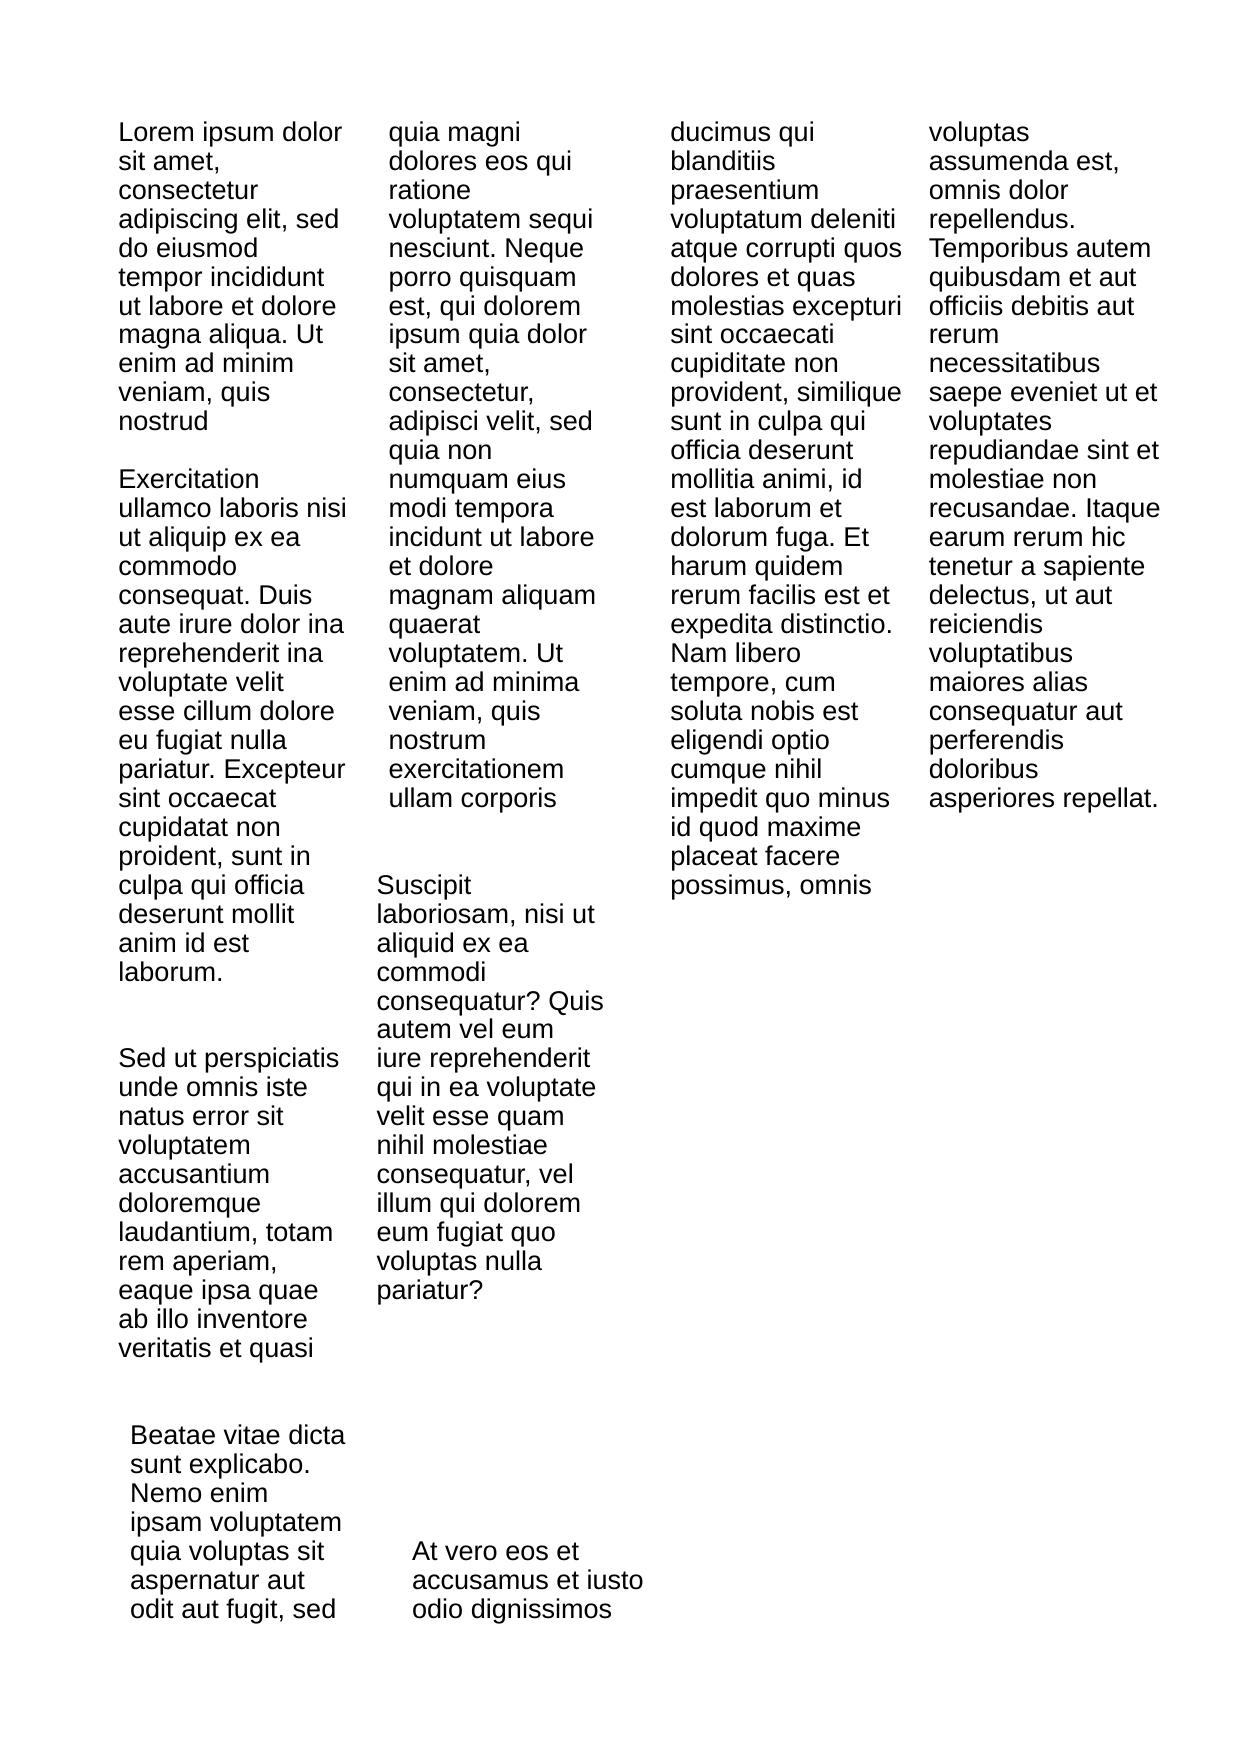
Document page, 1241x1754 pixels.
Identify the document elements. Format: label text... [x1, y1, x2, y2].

text quia magni dolores eos qui ratione voluptatem sequi nesciunt. Neque porro quisquam est, qui dolorem ipsum quia dolor sit amet, consectetur, adipisci velit, sed quia non numquam eius modi tempora incidunt ut labore et dolore magnam aliquam quaerat voluptatem. Ut enim ad minima veniam, quis nostrum exercitationem ullam corporis [388, 118, 605, 813]
text Lorem ipsum dolor sit amet, consectetur adipiscing elit, sed do eiusmod tempor incididunt ut labore et dolore magna aliqua. Ut enim ad minim veniam, quis nostrud [118, 118, 347, 437]
text Beatae vitae dicta sunt explicabo. Nemo enim ipsam voluptatem quia voluptas sit aspernatur aut odit aut fugit, sed [130, 1421, 347, 1624]
text Exercitation ullamco laboris nisi ut aliquip ex ea commodo consequat. Duis aute irure dolor ina reprehenderit ina voluptate velit esse cillum dolore eu fugiat nulla pariatur. Excepteur sint occaecat cupidatat non proident, sunt in culpa qui officia deserunt mollit anim id est laborum. [118, 466, 347, 987]
text Suscipit laboriosam, nisi ut aliquid ex ea commodi consequatur? Quis autem vel eum iure reprehenderit qui in ea voluptate velit esse quam nihil molestiae consequatur, vel illum qui dolorem eum fugiat quo voluptas nulla pariatur? [376, 871, 605, 1305]
text At vero eos et accusamus et iusto odio dignissimos ducimus qui blanditiis praesentium voluptatum deleniti atque corrupti quos dolores et quas molestias excepturi sint occaecati cupiditate non provident, similique sunt in culpa qui officia deserunt mollitia animi, id est laborum et dolorum fuga. Et harum quidem rerum facilis est et expedita distinctio. Nam libero tempore, cum soluta nobis est eligendi optio cumque nihil impedit quo minus id quod maxime placeat facere possimus, omnis voluptas assumenda est, omnis dolor repellendus. Temporibus autem quibusdam et aut officiis debitis aut rerum necessitatibus saepe eveniet ut et voluptates repudiandae sint et molestiae non recusandae. Itaque earum rerum hic tenetur a sapiente delectus, ut aut reiciendis voluptatibus maiores alias consequatur aut perferendis doloribus asperiores repellat. [928, 118, 1163, 813]
text At vero eos et accusamus et iusto odio dignissimos ducimus qui blanditiis praesentium voluptatum deleniti atque corrupti quos dolores et quas molestias excepturi sint occaecati cupiditate non provident, similique sunt in culpa qui officia deserunt mollitia animi, id est laborum et dolorum fuga. Et harum quidem rerum facilis est et expedita distinctio. Nam libero tempore, cum soluta nobis est eligendi optio cumque nihil impedit quo minus id quod maxime placeat facere possimus, omnis voluptas assumenda est, omnis dolor repellendus. Temporibus autem quibusdam et aut officiis debitis aut rerum necessitatibus saepe eveniet ut et voluptates repudiandae sint et molestiae non recusandae. Itaque earum rerum hic tenetur a sapiente delectus, ut aut reiciendis voluptatibus maiores alias consequatur aut perferendis doloribus asperiores repellat. [412, 1537, 620, 1624]
text At vero eos et accusamus et iusto odio dignissimos ducimus qui blanditiis praesentium voluptatum deleniti atque corrupti quos dolores et quas molestias excepturi sint occaecati cupiditate non provident, similique sunt in culpa qui officia deserunt mollitia animi, id est laborum et dolorum fuga. Et harum quidem rerum facilis est et expedita distinctio. Nam libero tempore, cum soluta nobis est eligendi optio cumque nihil impedit quo minus id quod maxime placeat facere possimus, omnis voluptas assumenda est, omnis dolor repellendus. Temporibus autem quibusdam et aut officiis debitis aut rerum necessitatibus saepe eveniet ut et voluptates repudiandae sint et molestiae non recusandae. Itaque earum rerum hic tenetur a sapiente delectus, ut aut reiciendis voluptatibus maiores alias consequatur aut perferendis doloribus asperiores repellat. [670, 118, 878, 900]
text Sed ut perspiciatis unde omnis iste natus error sit voluptatem accusantium doloremque laudantium, totam rem aperiam, eaque ipsa quae ab illo inventore veritatis et quasi [118, 1045, 347, 1363]
